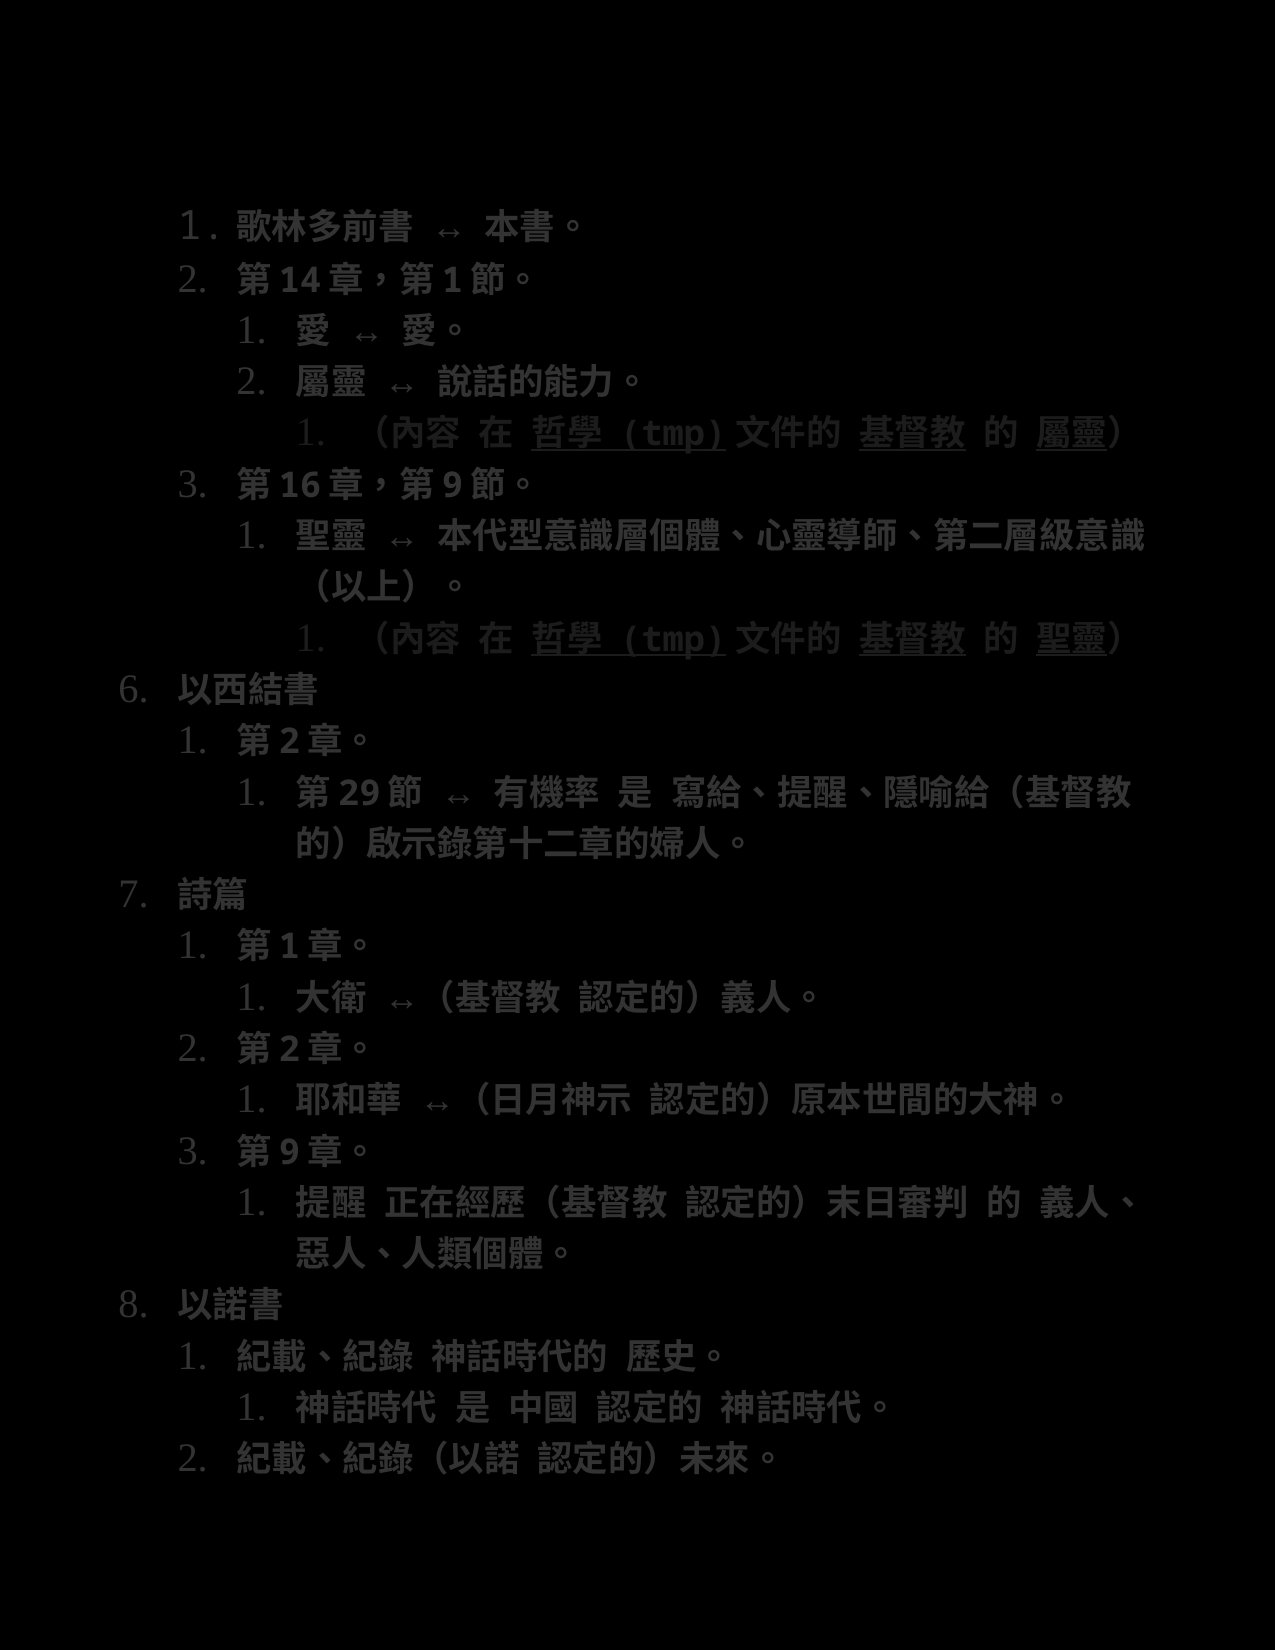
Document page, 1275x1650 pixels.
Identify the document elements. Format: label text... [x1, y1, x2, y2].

list 詩篇 [118, 867, 1157, 918]
list 第14章，第1節。 [177, 251, 1157, 302]
list 第2章。 [177, 713, 1157, 764]
list 歌林多前書 ↔ 本書。 [177, 196, 1157, 251]
list 耶和華 ↔（日月神示 認定的）原本世間的大神。 [236, 1072, 1157, 1123]
list 以西結書 [118, 661, 1157, 713]
list 第16章，第9節。 [177, 456, 1157, 507]
list （內容 在 哲學 (tmp) 文件的 基督教 的 屬靈） [295, 405, 1157, 456]
list 聖靈 ↔ 本代型意識層個體、心靈導師、第二層級意識（以上）。 [236, 507, 1157, 610]
list 大衛 ↔（基督教 認定的）義人。 [236, 969, 1157, 1020]
list 愛 ↔ 愛。 [236, 302, 1157, 353]
list （內容 在 哲學 (tmp) 文件的 基督教 的 聖靈） [295, 610, 1157, 661]
list 紀載、紀錄（以諾 認定的）未來。 [177, 1431, 1157, 1482]
list 以諾書 [118, 1277, 1157, 1328]
list 第1章。 [177, 918, 1157, 969]
list 提醒 正在經歷（基督教 認定的）末日審判 的 義人、惡人、人類個體。 [236, 1174, 1157, 1277]
list 第29節 ↔ 有機率 是 寫給、提醒、隱喻給（基督教的）啟示錄第十二章的婦人。 [236, 764, 1157, 867]
list 神話時代 是 中國 認定的 神話時代。 [236, 1379, 1157, 1431]
list 第9章。 [177, 1123, 1157, 1174]
list 紀載、紀錄 神話時代的 歷史。 [177, 1328, 1157, 1379]
list 第2章。 [177, 1020, 1157, 1072]
list 屬靈 ↔ 說話的能力。 [236, 353, 1157, 405]
